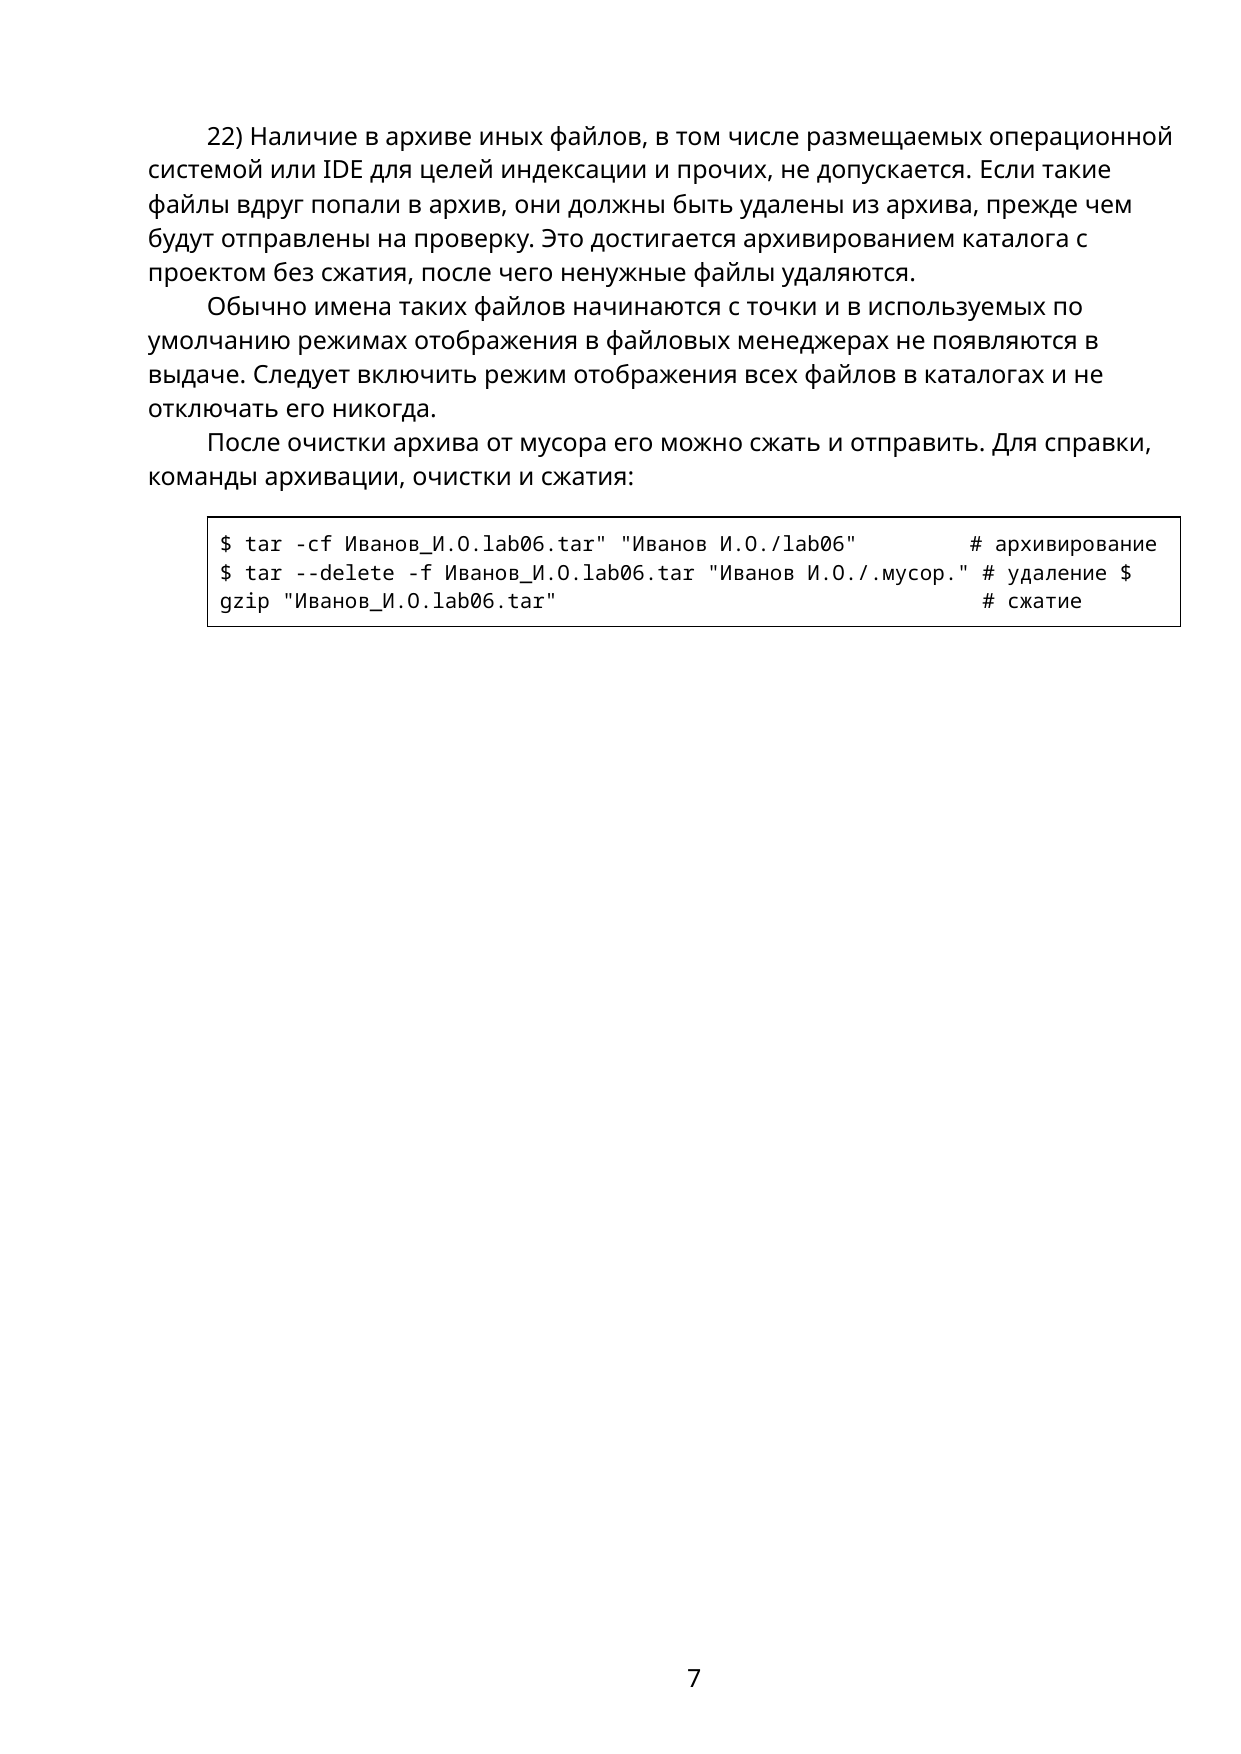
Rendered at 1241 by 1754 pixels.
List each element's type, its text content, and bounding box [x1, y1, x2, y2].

text $ tar --delete -f Иванов_И.О.lab06.tar "Иванов И.О./.мусор." # удаление $ gzip "Иванов_И.О.lab06.tar" # сжатие [208, 545, 1180, 626]
text 22) Наличие в архиве иных файлов, в том числе размещаемых операционной системой или IDE для целей индексации и прочих, не допускается. Если такие файлы вдруг попали в архив, они должны быть удалены из архива, прежде чем будут отправлены на проверку. Это достигается архивированием каталога с проектом без сжатия, после чего ненужные файлы удаляются. [148, 118, 1181, 288]
text $ tar -cf Иванов_И.О.lab06.tar" "Иванов И.О./lab06" # архивирование [208, 518, 1180, 545]
text Обычно имена таких файлов начинаются с точки и в используемых по умолчанию режимах отображения в файловых менеджерах не появляются в выдаче. Следует включить режим отображения всех файлов в каталогах и не отключать его никогда. [148, 288, 1181, 425]
text После очистки архива от мусора его можно сжать и отправить. Для справки, команды архивации, очистки и сжатия: [148, 425, 1181, 493]
